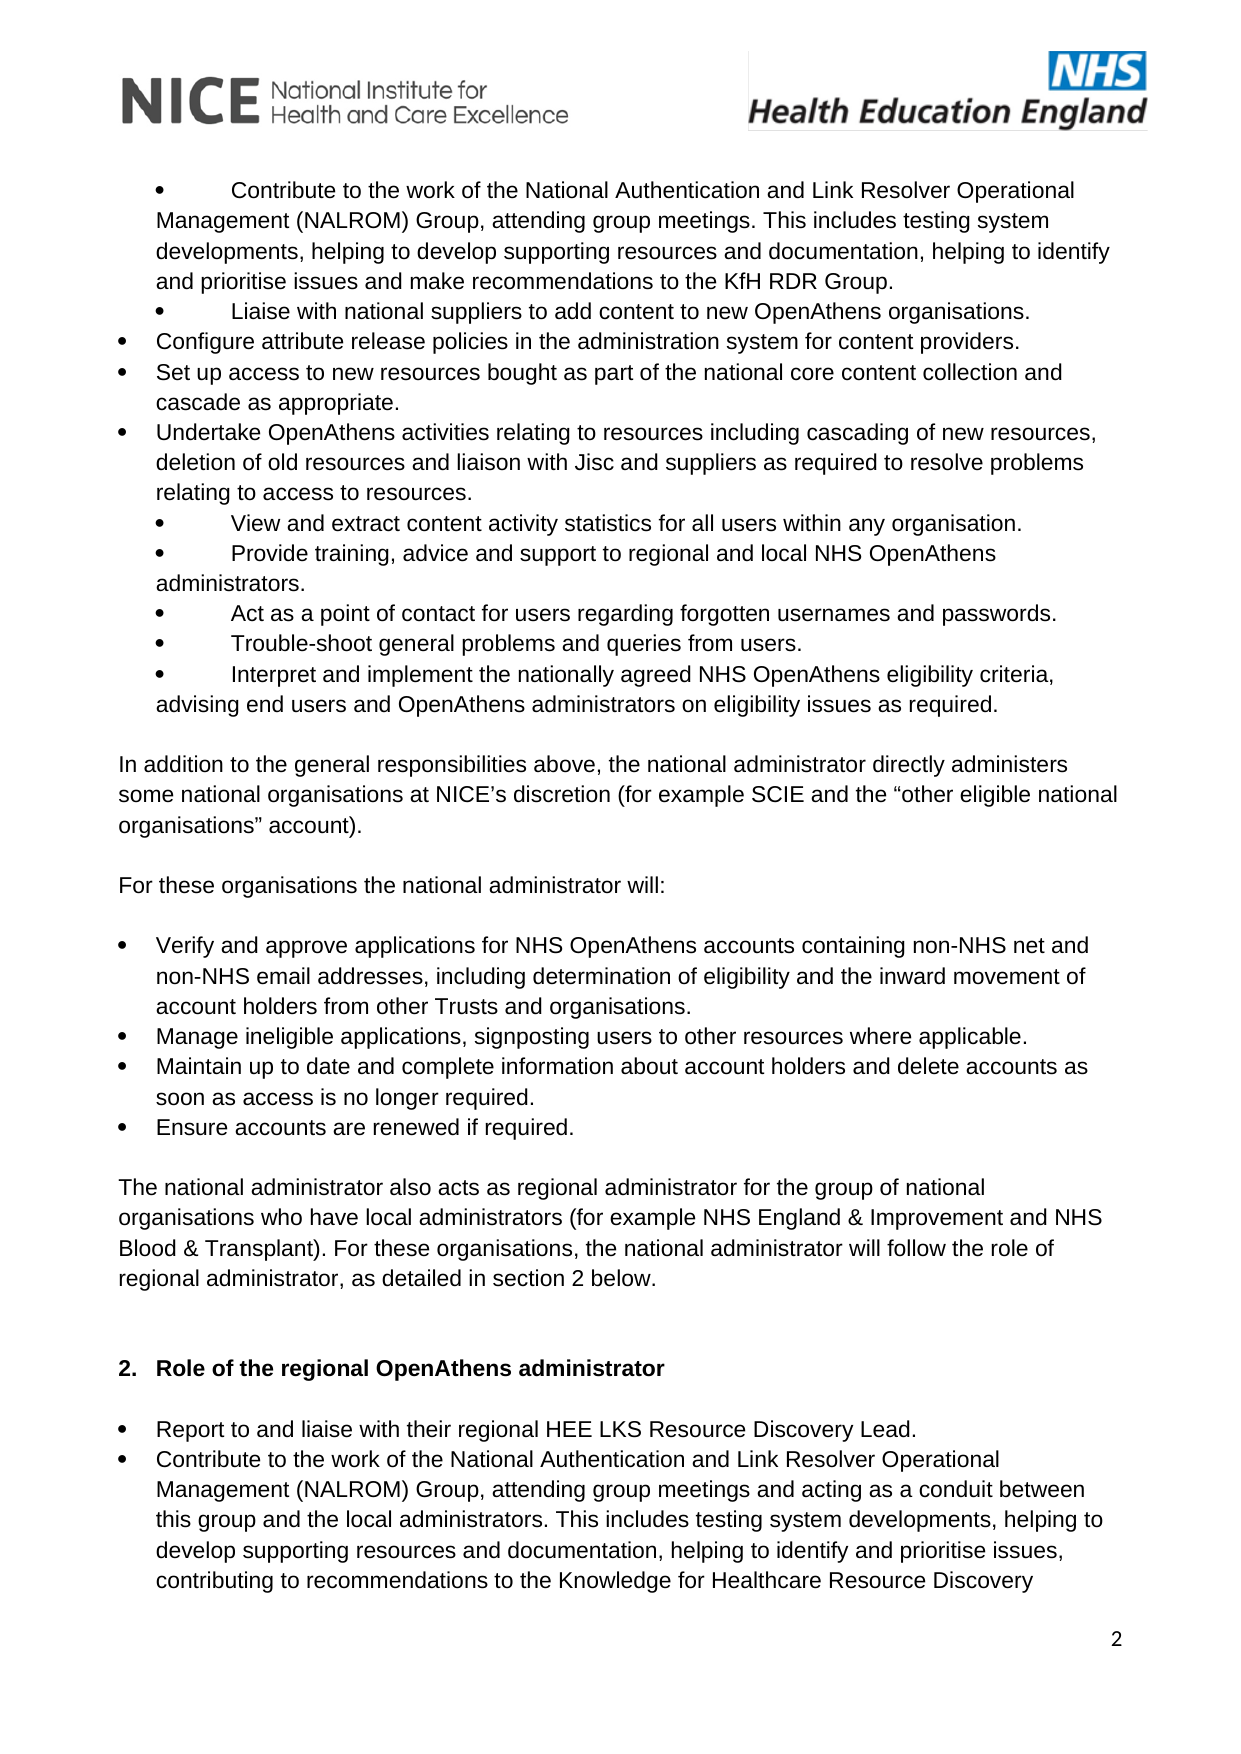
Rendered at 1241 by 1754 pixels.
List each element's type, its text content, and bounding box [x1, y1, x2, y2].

text In addition to the general responsibilities above, the national administrator directly administers some national organisations at NICE’s discretion (for example SCIE and the “other eligible national organisations” account). [118, 751, 1122, 838]
text For these organisations the national administrator will: [118, 872, 1122, 898]
list Liaise with national suppliers to add content to new OpenAthens organisations. [156, 298, 1122, 324]
list Contribute to the work of the National Authentication and Link Resolver Operational Management (NALROM) Group, attending group meetings. This includes testing system developments, helping to develop supporting resources and documentation, helping to identify and prioritise issues and make recommendations to the KfH RDR Group. [156, 177, 1122, 294]
list Contribute to the work of the National Authentication and Link Resolver Operational Management (NALROM) Group, attending group meetings and acting as a conduit between this group and the local administrators. This includes testing system developments, helping to develop supporting resources and documentation, helping to identify and prioritise issues, contributing to recommendations to the Knowledge for Healthcare Resource Discovery [118, 1446, 1122, 1593]
text The national administrator also acts as regional administrator for the group of national organisations who have local administrators (for example NHS England & Improvement and NHS Blood & Transplant). For these organisations, the national administrator will follow the role of regional administrator, as detailed in section 2 below. [118, 1174, 1122, 1291]
list Configure attribute release policies in the administration system for content providers. [118, 328, 1122, 354]
list Set up access to new resources bought as part of the national core content collection and cascade as appropriate. [118, 358, 1122, 415]
list Ensure accounts are renewed if required. [118, 1114, 1122, 1140]
list View and extract content activity statistics for all users within any organisation. [156, 509, 1122, 536]
list Verify and approve applications for NHS OpenAthens accounts containing non-NHS net and non-NHS email addresses, including determination of eligibility and the inward movement of account holders from other Trusts and organisations. [118, 932, 1122, 1019]
list Provide training, advice and support to regional and local NHS OpenAthens administrators. [156, 540, 1122, 596]
list Undertake OpenAthens activities relating to resources including cascading of new resources, deletion of old resources and liaison with Jisc and suppliers as required to resolve problems relating to access to resources. [118, 419, 1122, 506]
list Report to and liaise with their regional HEE LKS Resource Discovery Lead. [118, 1416, 1122, 1442]
list Maintain up to date and complete information about account holders and delete accounts as soon as access is no longer required. [118, 1053, 1122, 1110]
list Role of the regional OpenAthens administrator [118, 1355, 1122, 1382]
list Trouble-shoot general problems and queries from users. [156, 630, 1122, 657]
list Manage ineligible applications, signposting users to other resources where applicable. [118, 1023, 1122, 1049]
list Act as a point of contact for users regarding forgotten usernames and passwords. [156, 600, 1122, 626]
list Interpret and implement the nationally agreed NHS OpenAthens eligibility criteria, advising end users and OpenAthens administrators on eligibility issues as required. [156, 661, 1122, 717]
